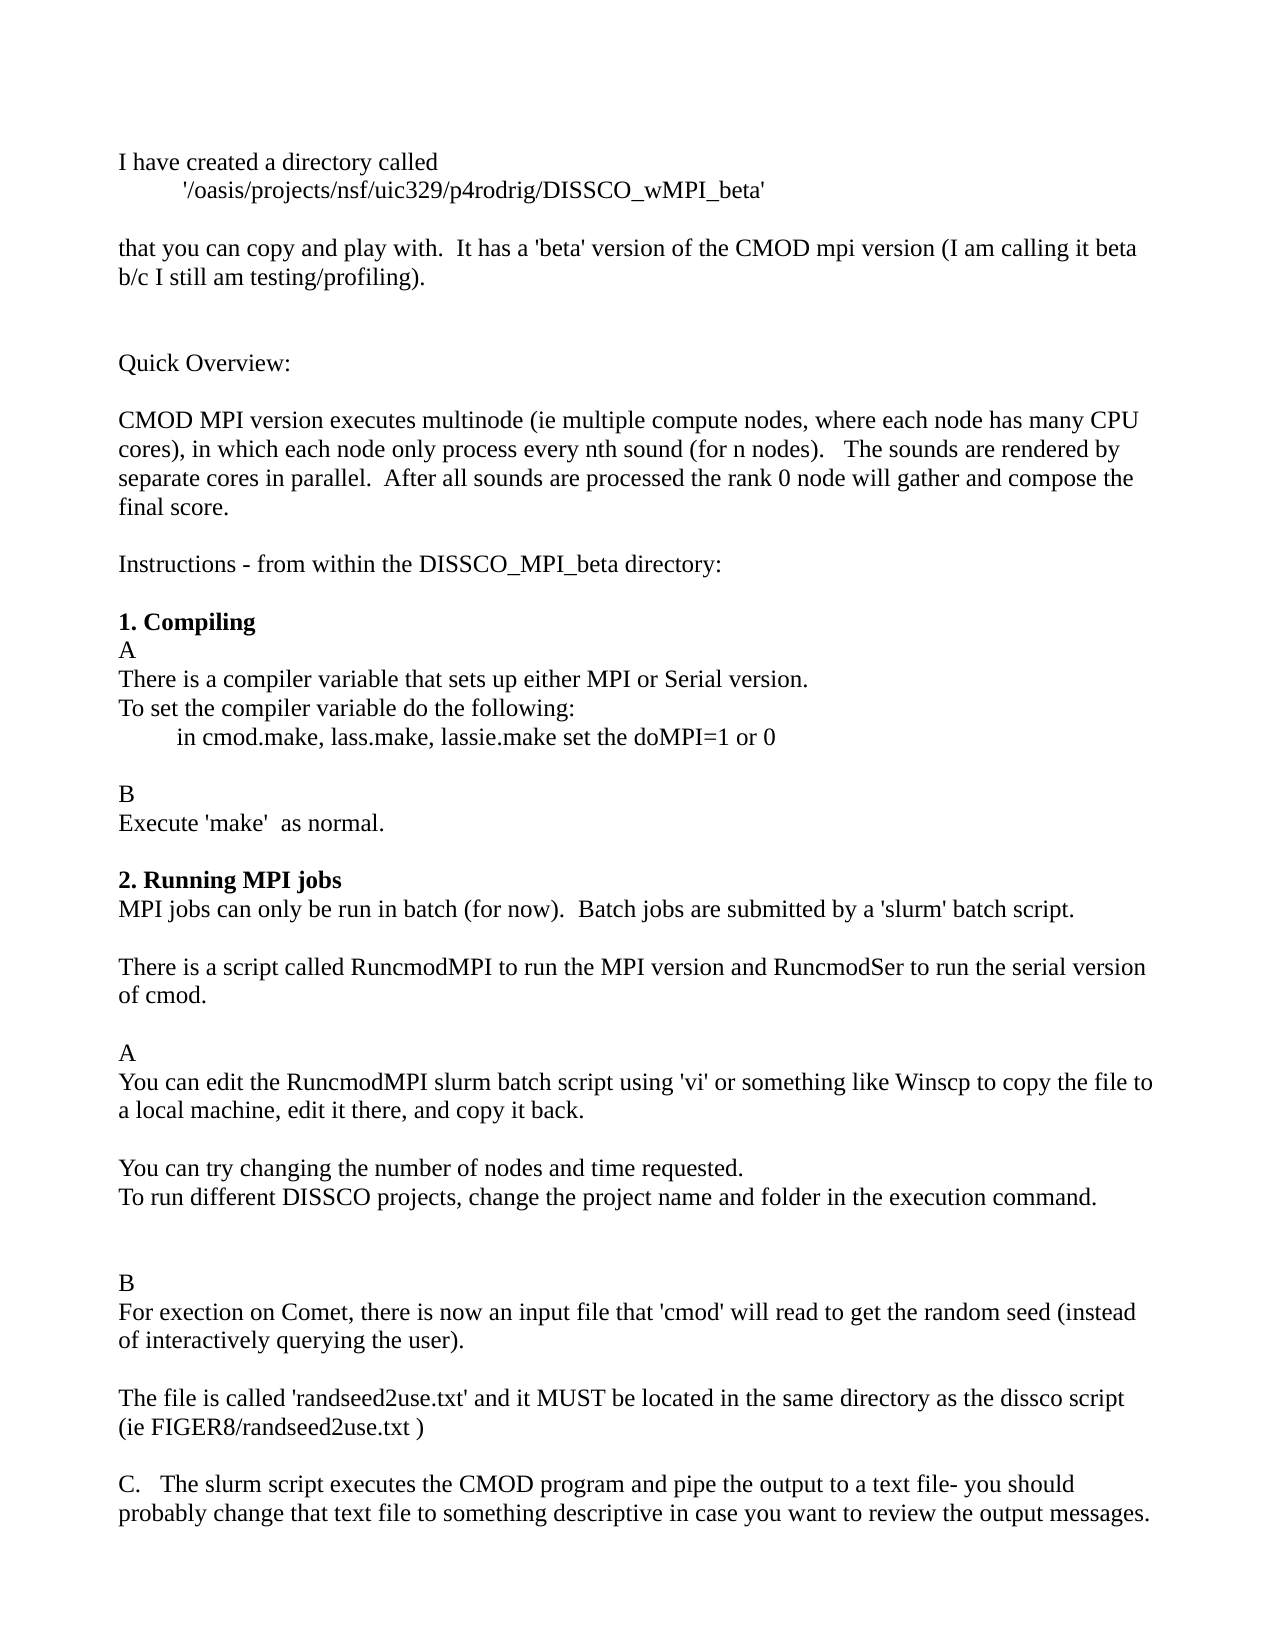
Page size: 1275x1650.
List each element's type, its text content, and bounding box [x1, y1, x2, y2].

text CMOD MPI version executes multinode (ie multiple compute nodes, where each node has many CPU cores), in which each node only process every nth sound (for n nodes). The sounds are rendered by separate cores in parallel. After all sounds are processed the rank 0 node will gather and compose the final score. [118, 406, 1157, 521]
text To run different DISSCO projects, change the project name and folder in the execution command. [118, 1182, 1157, 1211]
text '/oasis/projects/nsf/uic329/p4rodrig/DISSCO_wMPI_beta' [118, 176, 1157, 204]
text The file is called 'randseed2use.txt' and it MUST be located in the same directory as the dissco script (ie FIGER8/randseed2use.txt ) [118, 1383, 1157, 1441]
text Quick Overview: [118, 348, 1157, 377]
text 1. Compiling [118, 607, 1157, 636]
text You can edit the RuncmodMPI slurm batch script using 'vi' or something like Winscp to copy the file to a local machine, edit it there, and copy it back. [118, 1067, 1157, 1124]
text 2. Running MPI jobs [118, 866, 1157, 894]
text There is a compiler variable that sets up either MPI or Serial version. [118, 664, 1157, 693]
text C. The slurm script executes the CMOD program and pipe the output to a text file- you should probably change that text file to something descriptive in case you want to review the output messages. [118, 1469, 1157, 1527]
text To set the compiler variable do the following: [118, 693, 1157, 722]
text B [118, 1268, 1157, 1297]
text in cmod.make, lass.make, lassie.make set the doMPI=1 or 0 [118, 722, 1157, 751]
text For exection on Comet, there is now an input file that 'cmod' will read to get the random seed (instead of interactively querying the user). [118, 1297, 1157, 1354]
text A [118, 1038, 1157, 1067]
text B [118, 779, 1157, 808]
text You can try changing the number of nodes and time requested. [118, 1153, 1157, 1182]
text MPI jobs can only be run in batch (for now). Batch jobs are submitted by a 'slurm' batch script. [118, 894, 1157, 923]
text Execute 'make' as normal. [118, 808, 1157, 837]
text A [118, 636, 1157, 664]
text Instructions - from within the DISSCO_MPI_beta directory: [118, 549, 1157, 578]
text There is a script called RuncmodMPI to run the MPI version and RuncmodSer to run the serial version of cmod. [118, 952, 1157, 1009]
text that you can copy and play with. It has a 'beta' version of the CMOD mpi version (I am calling it beta b/c I still am testing/profiling). [118, 233, 1157, 291]
text I have created a directory called [118, 147, 1157, 176]
